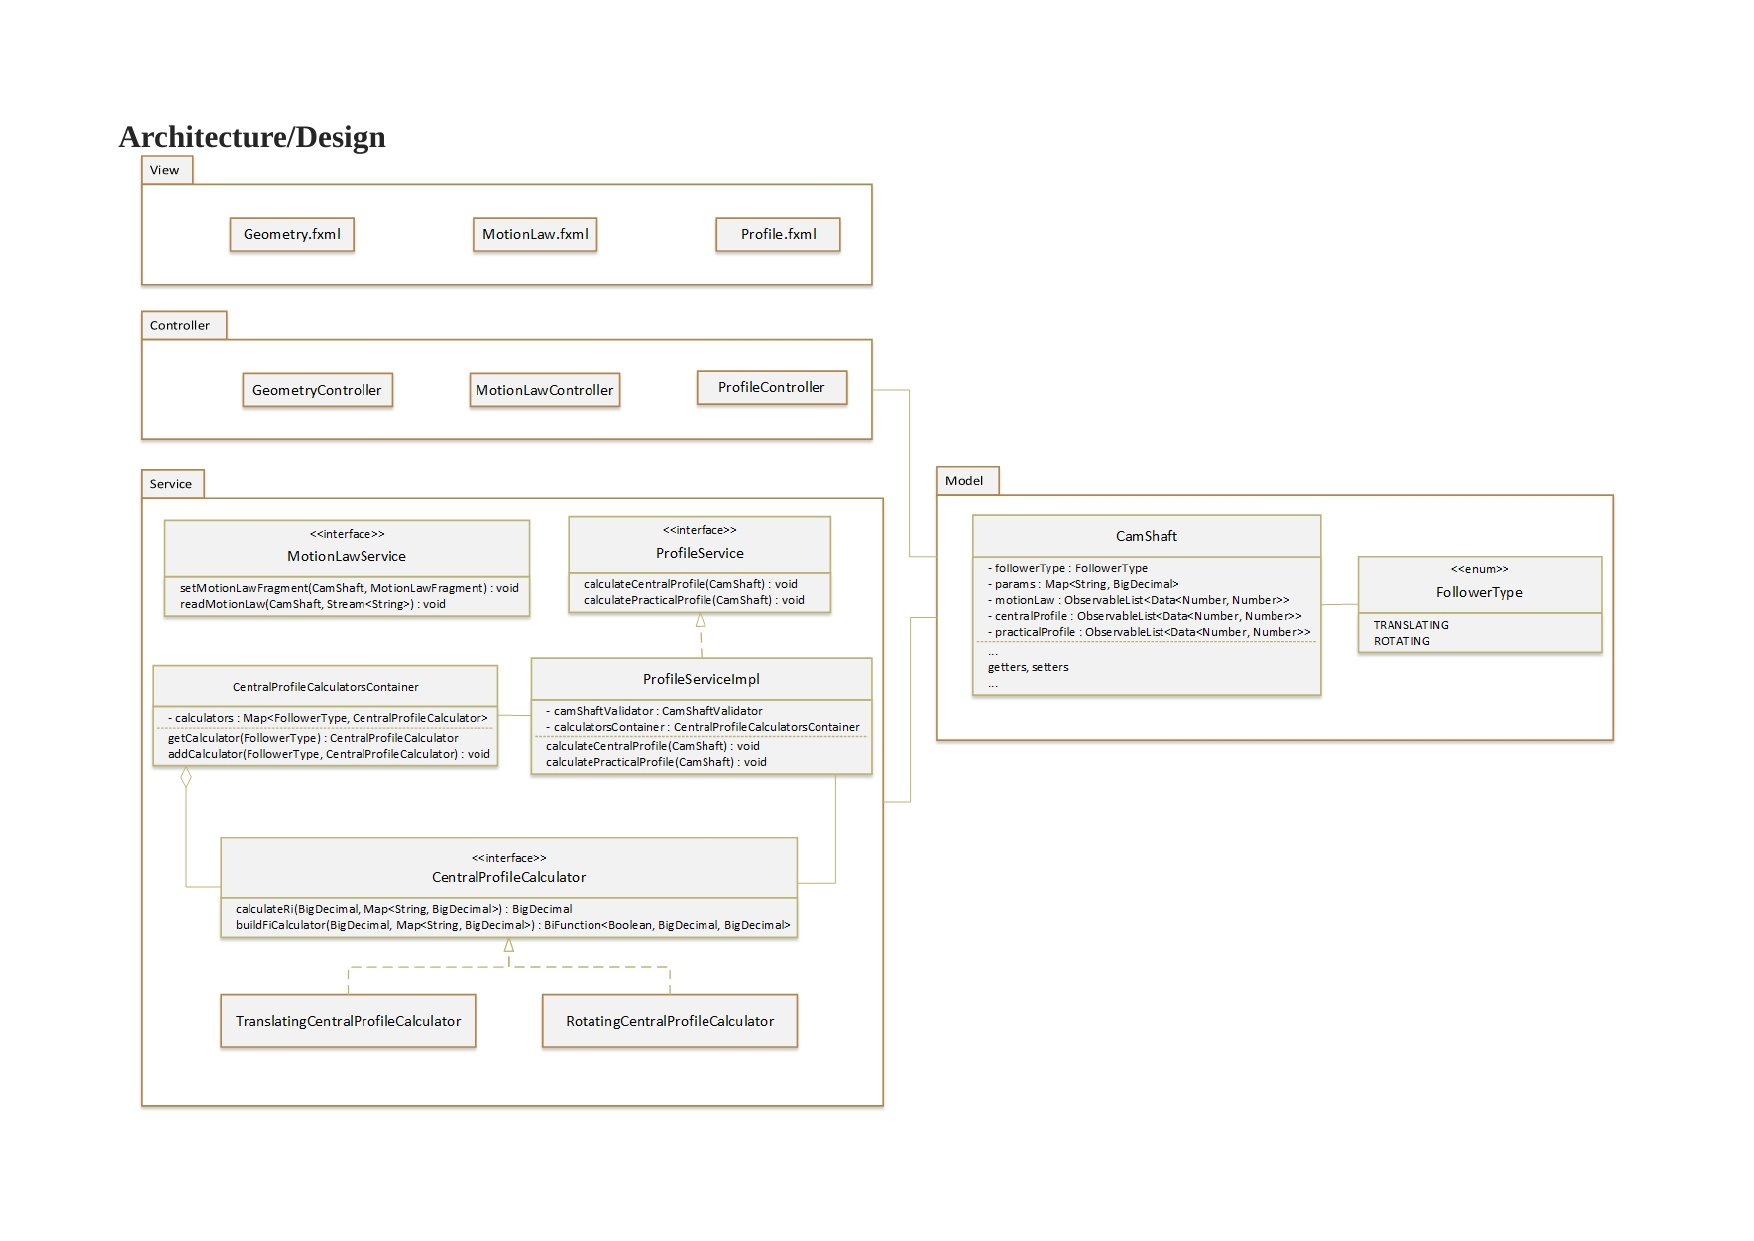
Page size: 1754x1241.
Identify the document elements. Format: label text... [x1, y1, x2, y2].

picture [136, 154, 1618, 1113]
text Architecture/Design [118, 118, 1636, 154]
